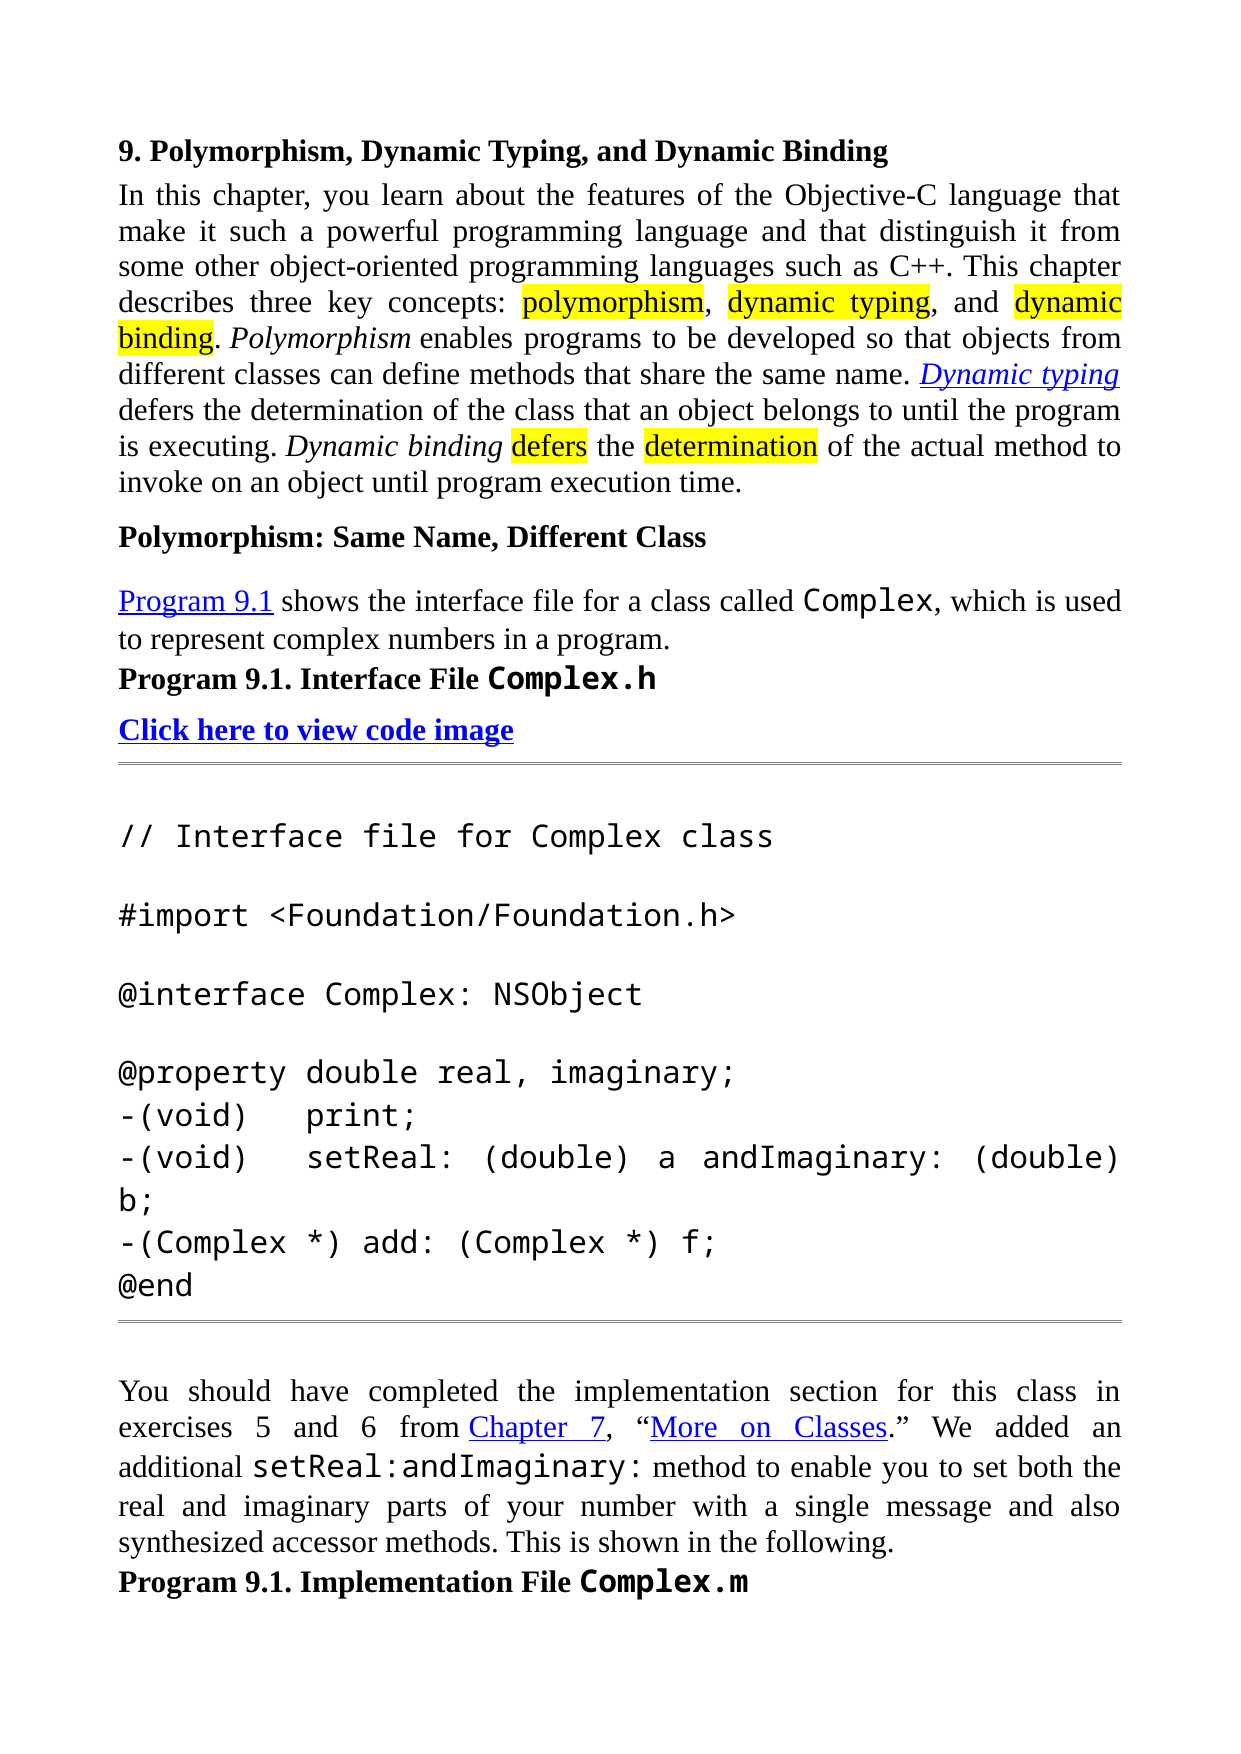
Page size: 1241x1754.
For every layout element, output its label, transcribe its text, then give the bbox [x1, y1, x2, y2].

text In this chapter, you learn about the features of the Objective-C language that make it such a powerful programming language and that distinguish it from some other object-oriented programming languages such as C++. This chapter describes three key concepts: polymorphism, dynamic typing, and dynamic binding. Polymorphism enables programs to be developed so that objects from different classes can define methods that share the same name. Dynamic typing defers the determination of the class that an object belongs to until the program is executing. Dynamic binding defers the determination of the actual method to invoke on an object until program execution time. [118, 176, 1122, 499]
text Click here to view code image [118, 711, 1122, 747]
text // Interface file for Complex class #import <Foundation/Foundation.h> @interface Complex: NSObject @property double real, imaginary; -(void) print; -(void) setReal: (double) a andImaginary: (double) b; -(Complex *) add: (Complex *) f; @end [118, 814, 1122, 1306]
text Program 9.1. Interface File Complex.h [118, 656, 1122, 699]
text Program 9.1 shows the interface file for a class called Complex, which is used to represent complex numbers in a program. [118, 578, 1122, 656]
text Program 9.1. Implementation File Complex.m [118, 1559, 1122, 1602]
text Polymorphism: Same Name, Different Class [118, 518, 1122, 554]
text You should have completed the implementation section for this class in exercises 5 and 6 from Chapter 7, “More on Classes.” We added an additional setReal:andImaginary: method to enable you to set both the real and imaginary parts of your number with a single message and also synthesized accessor methods. This is shown in the following. [118, 1373, 1122, 1559]
text 9. Polymorphism, Dynamic Typing, and Dynamic Binding [118, 133, 1122, 169]
